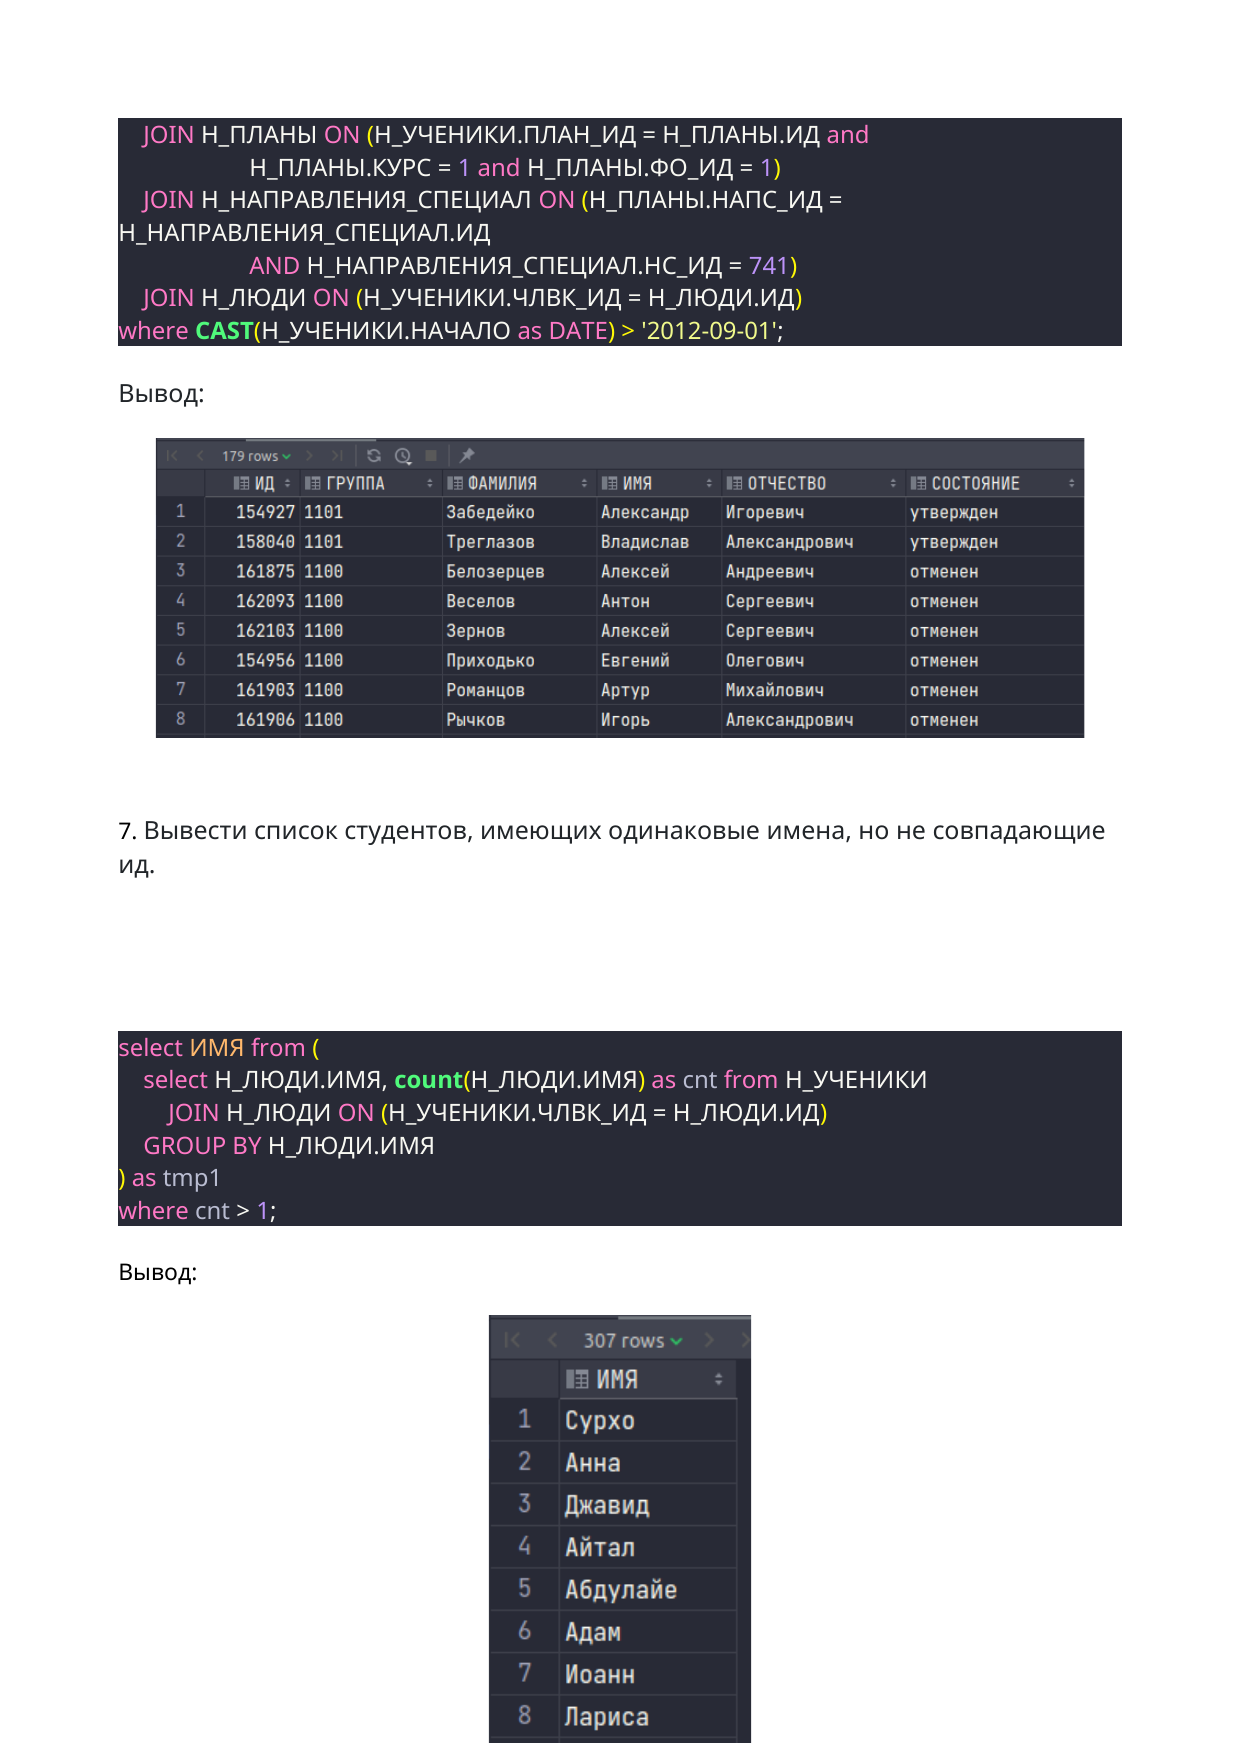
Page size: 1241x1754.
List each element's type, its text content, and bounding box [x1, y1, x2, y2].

text 7. Вывести список студентов, имеющих одинаковые имена, но не совпадающие ид. [118, 812, 1122, 881]
text Вывод: [118, 376, 1122, 409]
text JOIN Н_ПЛАНЫ ON (Н_УЧЕНИКИ.ПЛАН_ИД = Н_ПЛАНЫ.ИД and Н_ПЛАНЫ.КУРС = 1 and Н_ПЛАНЫ.ФО_ИД = 1) JOIN Н_НАПРАВЛЕНИЯ_СПЕЦИАЛ ON (Н_ПЛАНЫ.НАПС_ИД = Н_НАПРАВЛЕНИЯ_СПЕЦИАЛ.ИД AND Н_НАПРАВЛЕНИЯ_СПЕЦИАЛ.НС_ИД = 741) JOIN Н_ЛЮДИ ON (Н_УЧЕНИКИ.ЧЛВК_ИД = Н_ЛЮДИ.ИД) where CAST(Н_УЧЕНИКИ.НАЧАЛО as DATE) > '2012-09-01'; [118, 118, 1122, 346]
picture [155, 438, 1085, 738]
picture [488, 1315, 752, 1743]
text Вывод: [118, 1255, 1122, 1287]
text select ИМЯ from ( select Н_ЛЮДИ.ИМЯ, count(Н_ЛЮДИ.ИМЯ) as cnt from Н_УЧЕНИКИ JOIN Н_ЛЮДИ ON (Н_УЧЕНИКИ.ЧЛВК_ИД = Н_ЛЮДИ.ИД) GROUP BY Н_ЛЮДИ.ИМЯ ) as tmp1 where cnt > 1; [118, 1031, 1122, 1226]
